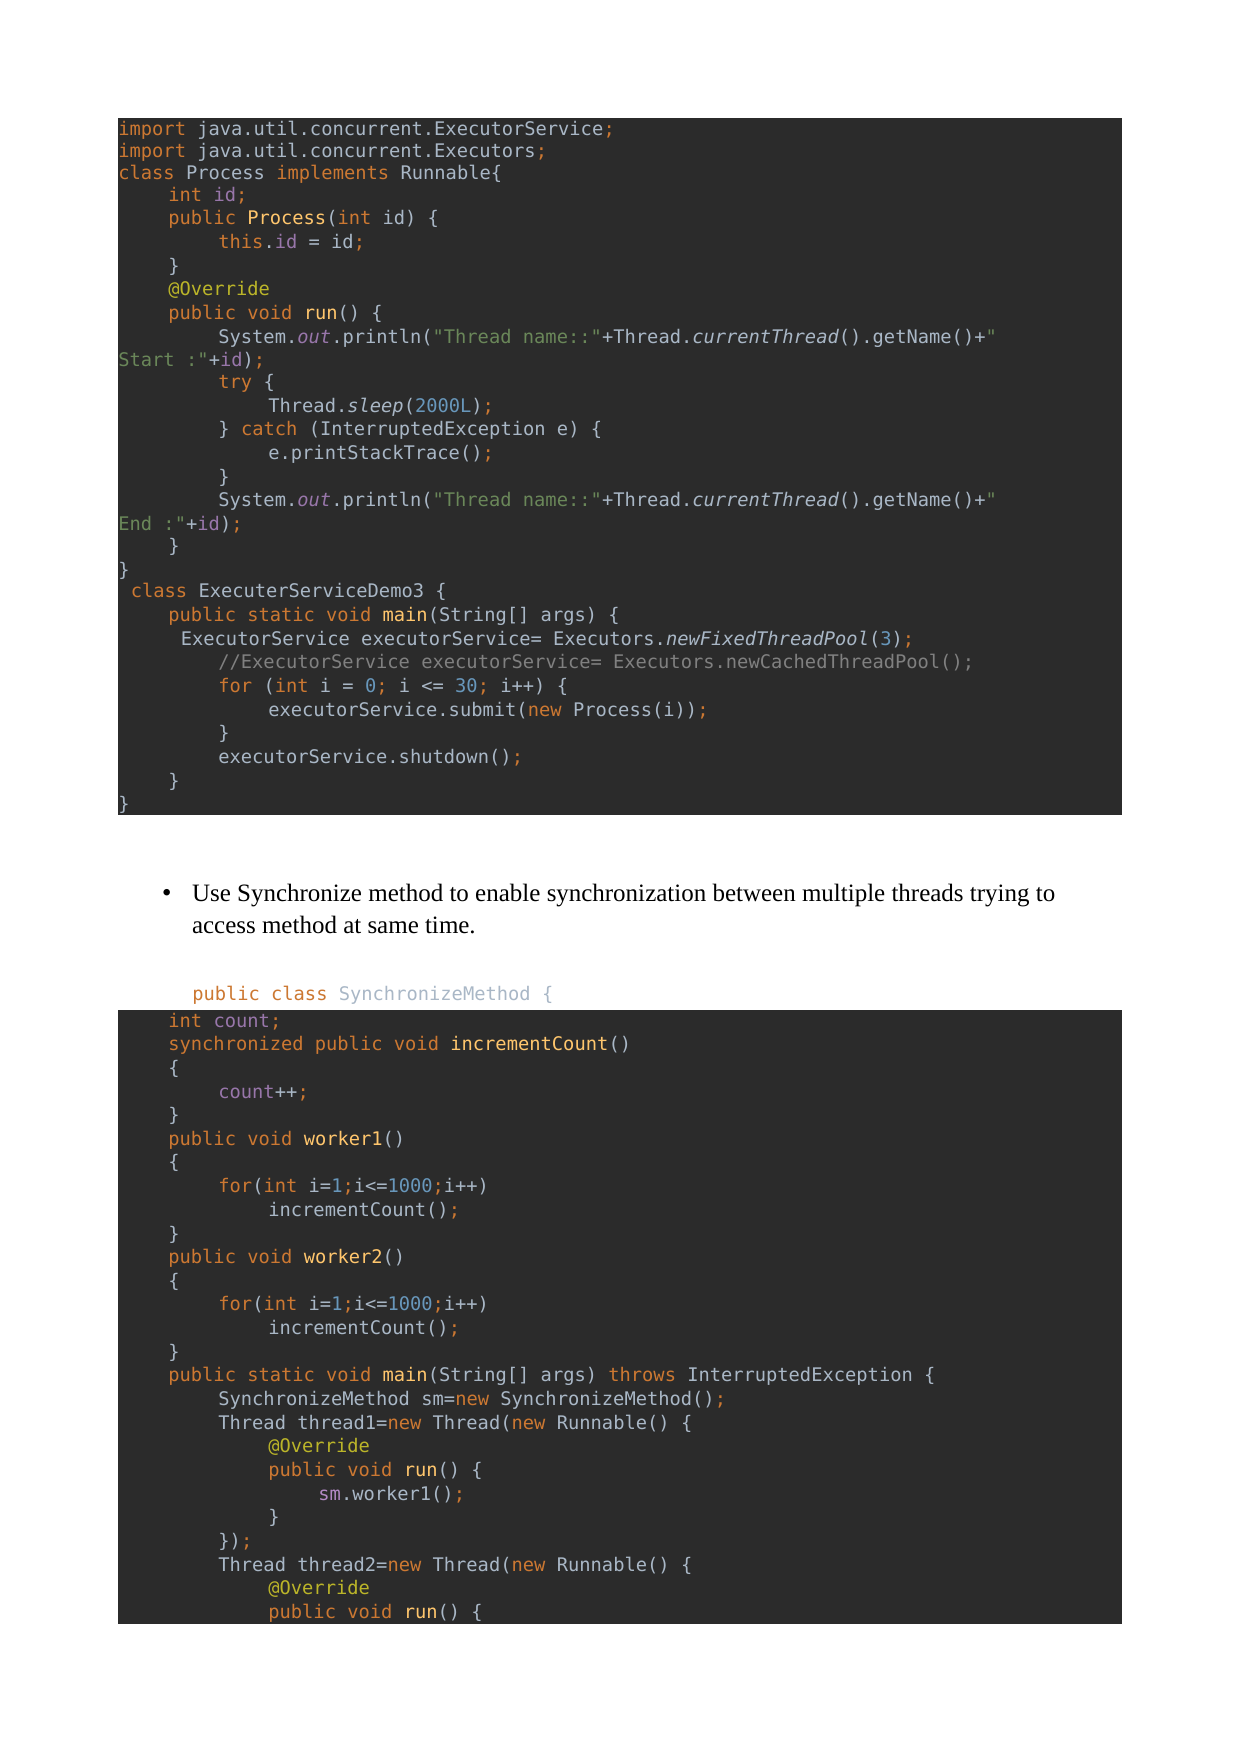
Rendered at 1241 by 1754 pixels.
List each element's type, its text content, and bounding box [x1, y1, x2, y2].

text public void run() { [118, 1601, 1122, 1624]
text public void run() { [118, 302, 1122, 326]
text } [118, 558, 1122, 580]
text public void worker1() [118, 1128, 1122, 1152]
text count++; [118, 1081, 1122, 1104]
text @Override [118, 1577, 1122, 1601]
text SynchronizeMethod sm=new SynchronizeMethod(); [118, 1388, 1122, 1412]
list Use Synchronize method to enable synchronization between multiple threads trying to access method at same time. [162, 878, 1122, 939]
text incrementCount(); [118, 1199, 1122, 1222]
text for (int i = 0; i <= 30; i++) { [118, 675, 1122, 699]
text try { [118, 371, 1122, 395]
text synchronized public void incrementCount() [118, 1033, 1122, 1057]
text System.out.println("Thread name::"+Thread.currentThread().getName()+" Start :"+id); [118, 326, 1122, 371]
text for(int i=1;i<=1000;i++) [118, 1293, 1122, 1317]
text class Process implements Runnable{ [118, 162, 1122, 184]
text Thread.sleep(2000L); [118, 395, 1122, 418]
text @Override [118, 278, 1122, 302]
text ExecutorService executorService= Executors.newFixedThreadPool(3); [118, 628, 1122, 651]
text sm.worker1(); [118, 1483, 1122, 1506]
text e.printStackTrace(); [118, 442, 1122, 466]
text //ExecutorService executorService= Executors.newCachedThreadPool(); [118, 651, 1122, 675]
text { [118, 1152, 1122, 1175]
text public Process(int id) { [118, 207, 1122, 231]
text class ExecuterServiceDemo3 { [118, 580, 1122, 604]
text int count; [118, 1010, 1122, 1033]
text import java.util.concurrent.ExecutorService; [118, 118, 1122, 140]
text executorService.shutdown(); [118, 746, 1122, 769]
text } [118, 1104, 1122, 1128]
text public static void main(String[] args) throws InterruptedException { [118, 1364, 1122, 1388]
text }); [118, 1530, 1122, 1553]
text } [118, 535, 1122, 558]
text Thread thread2=new Thread(new Runnable() { [118, 1553, 1122, 1577]
text public void run() { [118, 1459, 1122, 1483]
text } [118, 793, 1122, 815]
text this.id = id; [118, 231, 1122, 255]
text public static void main(String[] args) { [118, 604, 1122, 628]
text } [118, 722, 1122, 746]
text } [118, 255, 1122, 278]
text for(int i=1;i<=1000;i++) [118, 1175, 1122, 1199]
text public class SynchronizeMethod { [118, 977, 1122, 1005]
text { [118, 1057, 1122, 1081]
text import java.util.concurrent.Executors; [118, 140, 1122, 162]
text executorService.submit(new Process(i)); [118, 699, 1122, 722]
text int id; [118, 184, 1122, 207]
text incrementCount(); [118, 1317, 1122, 1341]
text } catch (InterruptedException e) { [118, 418, 1122, 442]
text public void worker2() [118, 1246, 1122, 1270]
text Thread thread1=new Thread(new Runnable() { [118, 1412, 1122, 1435]
text } [118, 769, 1122, 793]
text } [118, 1222, 1122, 1246]
text @Override [118, 1435, 1122, 1459]
text System.out.println("Thread name::"+Thread.currentThread().getName()+" End :"+id); [118, 489, 1122, 535]
text } [118, 1341, 1122, 1364]
text { [118, 1270, 1122, 1293]
text } [118, 1506, 1122, 1530]
text } [118, 466, 1122, 489]
